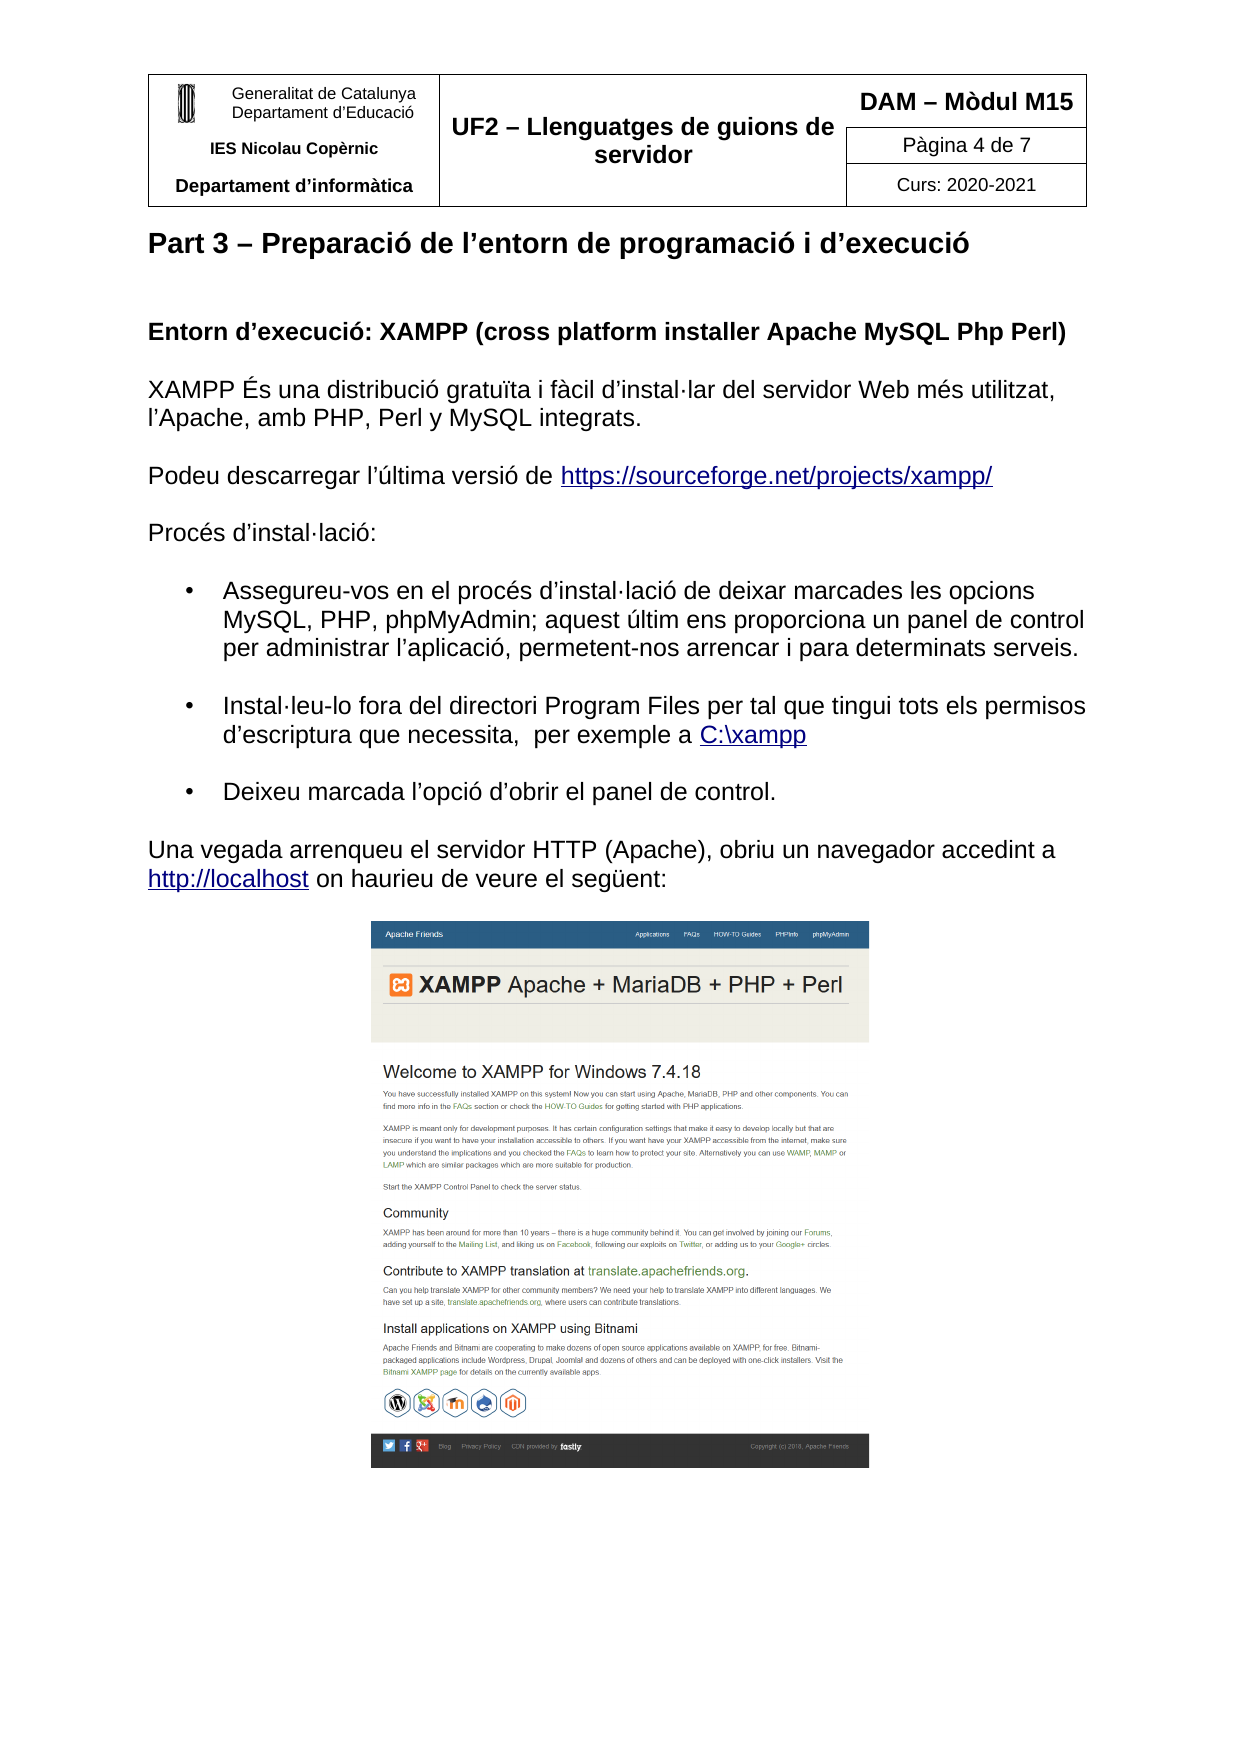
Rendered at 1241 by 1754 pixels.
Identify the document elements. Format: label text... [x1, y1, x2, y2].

subtitle Part 3 – Preparació de l’entorn de programació i d’execució [148, 226, 1092, 259]
text Procés d’instal·lació: [148, 518, 1092, 547]
picture [371, 921, 870, 1468]
text XAMPP És una distribució gratuïta i fàcil d’instal·lar del servidor Web més utilitzat, l’Apache, amb PHP, Perl y MySQL integrats. [148, 374, 1092, 432]
list Deixeu marcada l’opció d’obrir el panel de control. [185, 777, 1092, 806]
list Instal·leu-lo fora del directori Program Files per tal que tingui tots els permisos d’escriptura que necessita, per exemple a C:\xampp [185, 691, 1092, 748]
text Una vegada arrenqueu el servidor HTTP (Apache), obriu un navegador accedint a http://localhost on haurieu de veure el següent: [148, 835, 1092, 892]
list Assegureu-vos en el procés d’instal·lació de deixar marcades les opcions MySQL, PHP, phpMyAdmin; aquest últim ens proporciona un panel de control per administrar l’aplicació, permetent-nos arrencar i para determinats serveis. [185, 576, 1092, 662]
text Podeu descarregar l’última versió de https://sourceforge.net/projects/xampp/ [148, 461, 1092, 489]
text Entorn d’execució: XAMPP (cross platform installer Apache MySQL Php Perl) [148, 317, 1092, 346]
